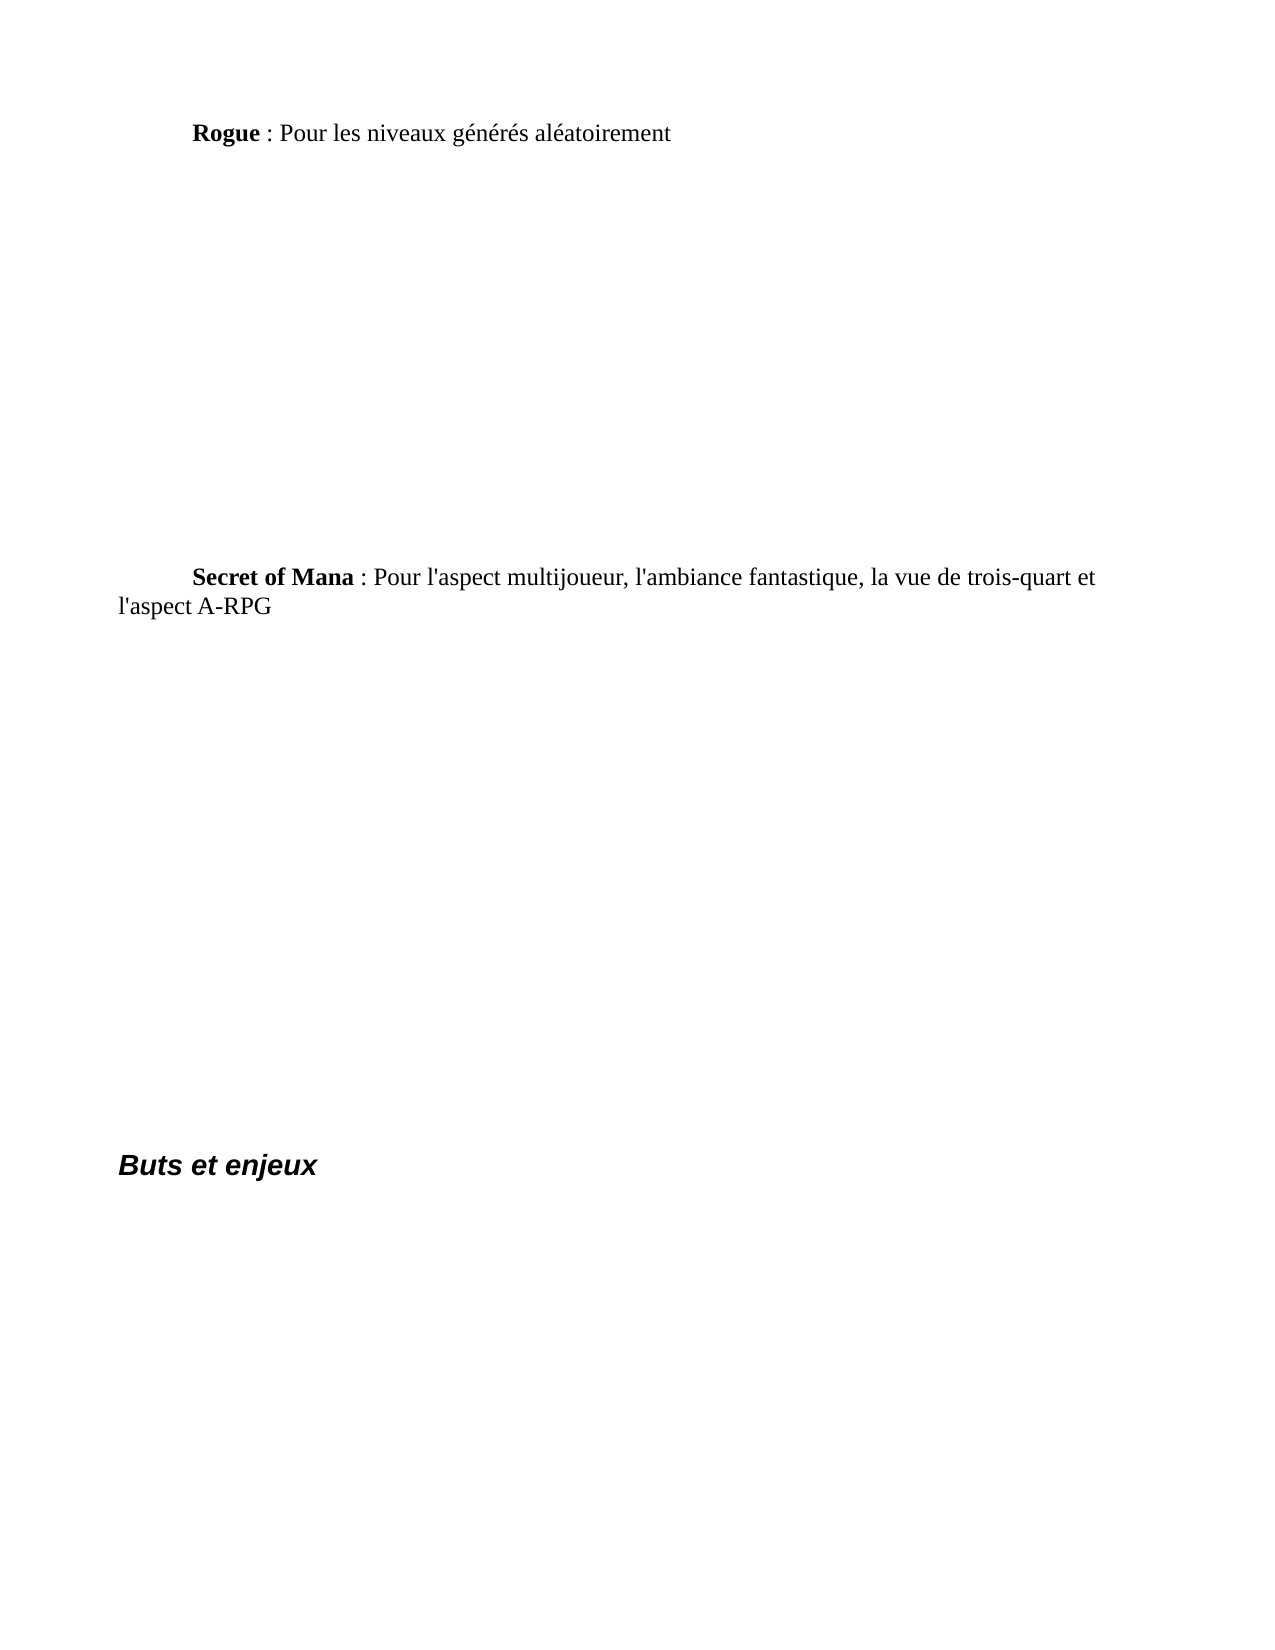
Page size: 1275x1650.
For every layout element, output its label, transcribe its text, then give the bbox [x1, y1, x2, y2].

text Rogue : Pour les niveaux générés aléatoirement [118, 118, 1157, 147]
subtitle Buts et enjeux [118, 1148, 1157, 1181]
text Secret of Mana : Pour l'aspect multijoueur, l'ambiance fantastique, la vue de trois-quart et l'aspect A-RPG [118, 562, 1157, 620]
